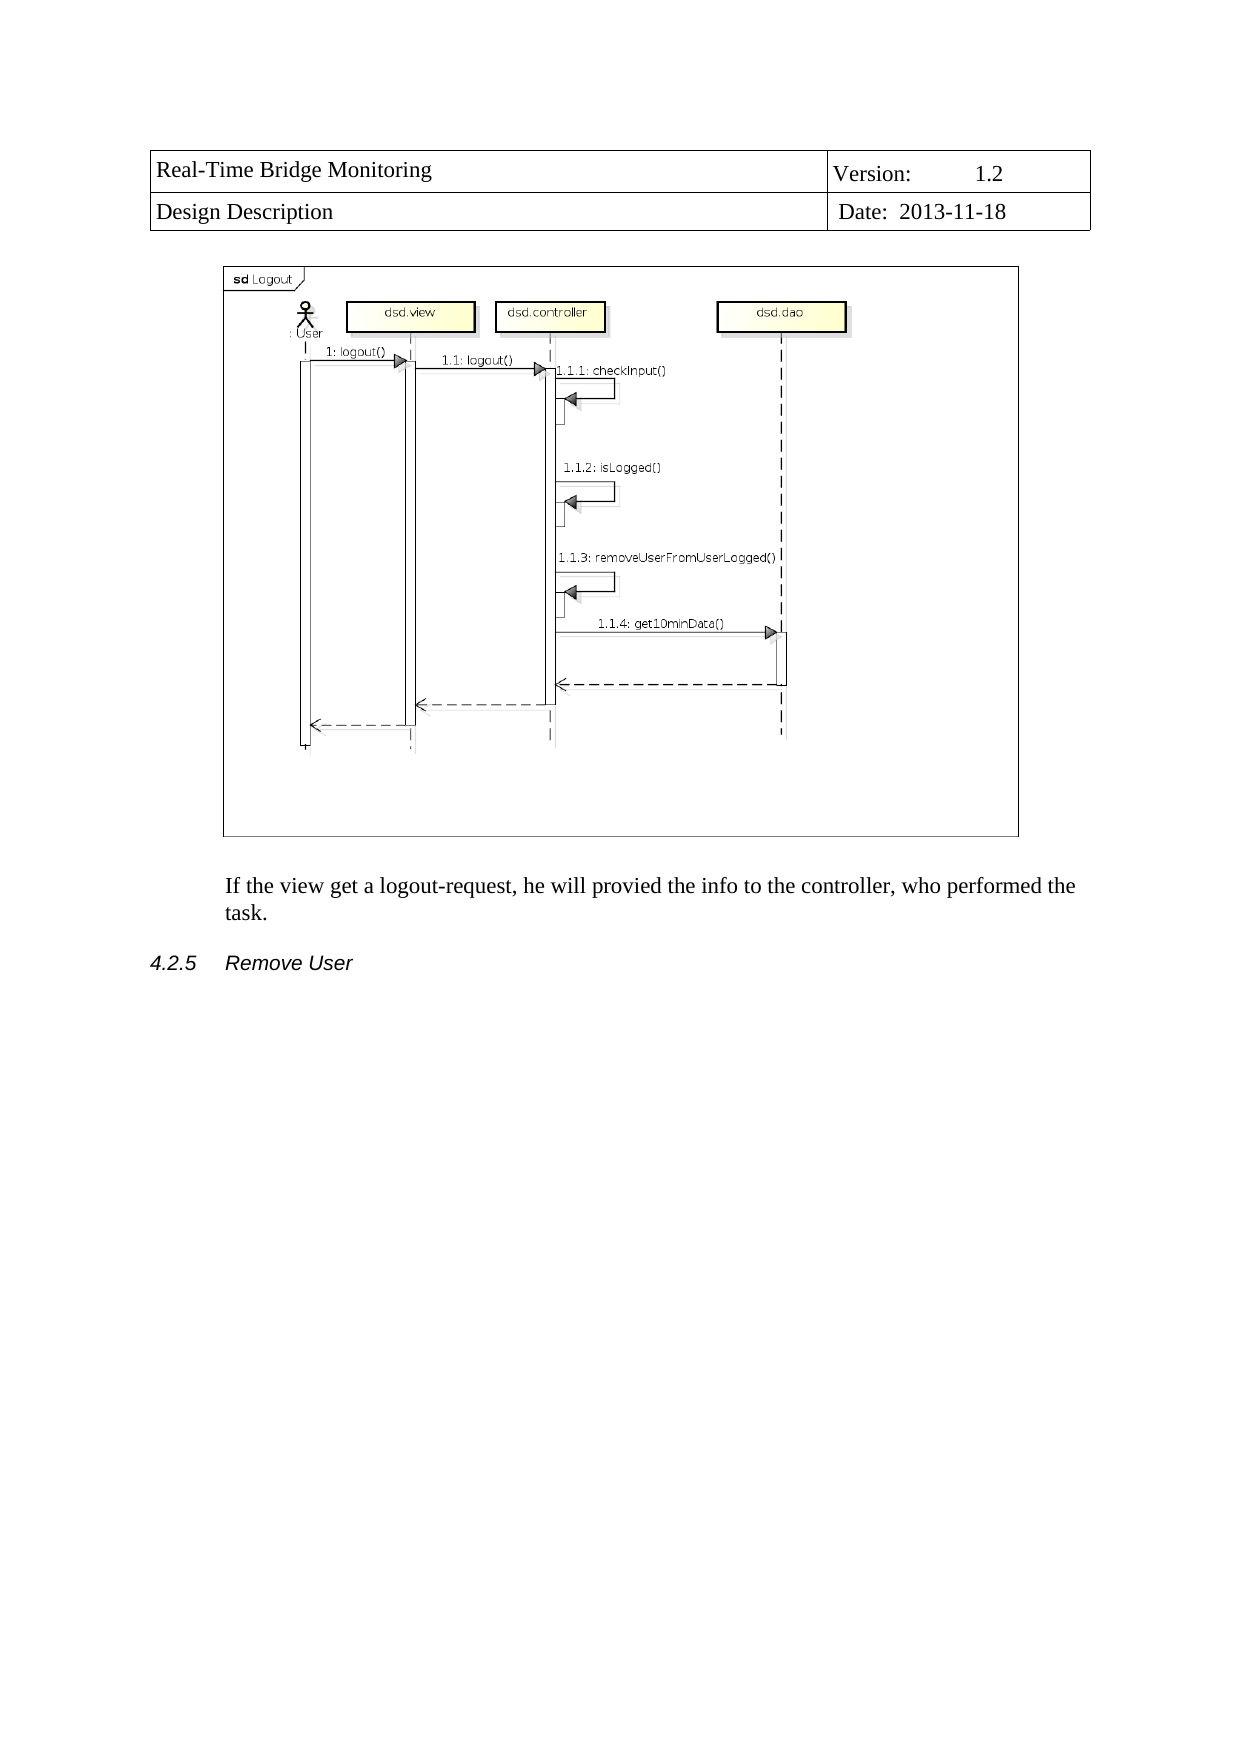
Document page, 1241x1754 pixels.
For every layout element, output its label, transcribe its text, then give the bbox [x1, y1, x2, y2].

text If the view get a logout-request, he will provied the info to the controller, who performed the task. [225, 872, 1090, 925]
subtitle Remove User [150, 950, 1090, 975]
picture [213, 256, 1028, 846]
